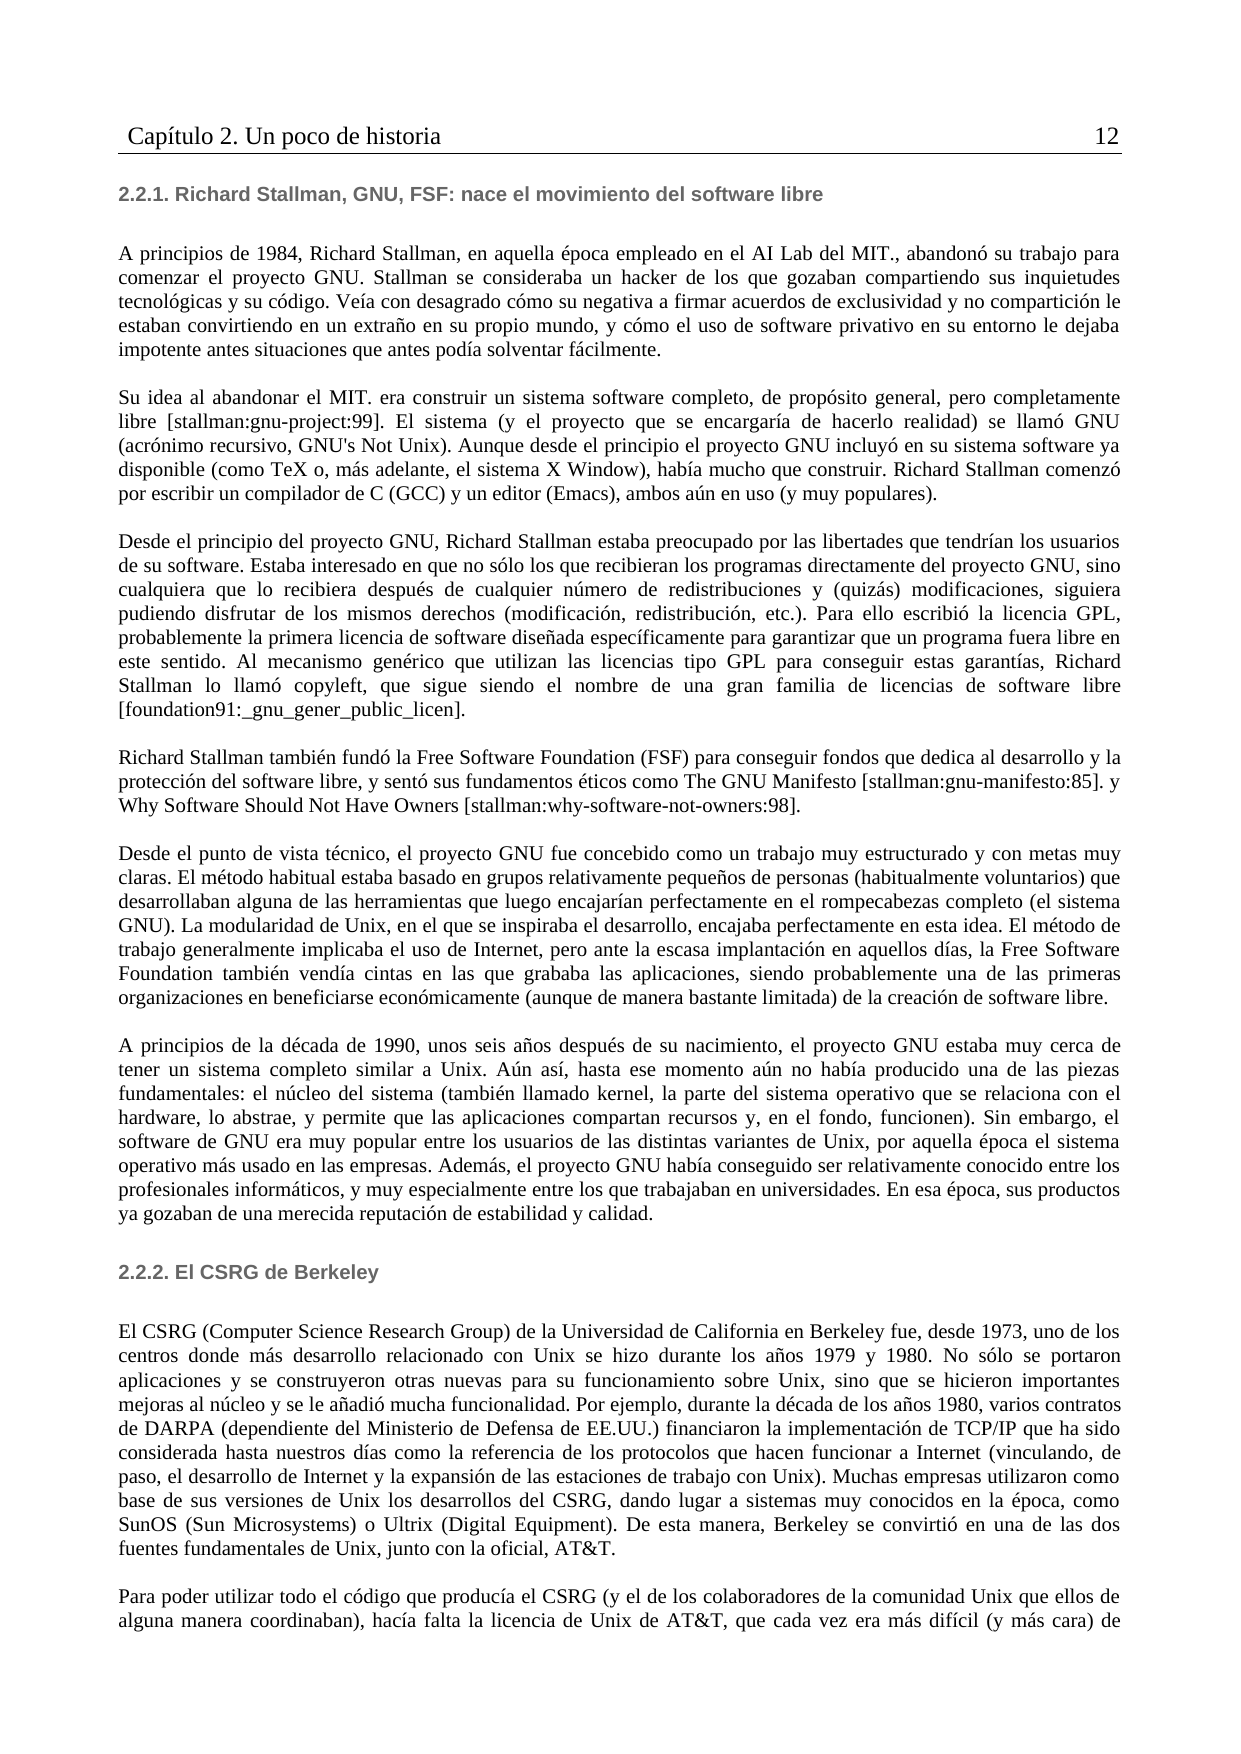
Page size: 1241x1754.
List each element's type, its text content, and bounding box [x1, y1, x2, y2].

text Desde el principio del proyecto GNU, Richard Stallman estaba preocupado por las libertades que tendrían los usuarios de su software. Estaba interesado en que no sólo los que recibieran los programas directamente del proyecto GNU, sino cualquiera que lo recibiera después de cualquier número de redistribuciones y (quizás) modificaciones, siguiera pudiendo disfrutar de los mismos derechos (modificación, redistribución, etc.). Para ello escribió la licencia GPL, probablemente la primera licencia de software diseñada específicamente para garantizar que un programa fuera libre en este sentido. Al mecanismo genérico que utilizan las licencias tipo GPL para conseguir estas garantías, Richard Stallman lo llamó copyleft, que sigue siendo el nombre de una gran familia de licencias de software libre [foundation91:_gnu_gener_public_licen]. [118, 529, 1122, 721]
text Para poder utilizar todo el código que producía el CSRG (y el de los colaboradores de la comunidad Unix que ellos de alguna manera coordinaban), hacía falta la licencia de Unix de AT&T, que cada vez era más difícil (y más cara) de [118, 1583, 1122, 1632]
subtitle 2.2.2. El CSRG de Berkeley [118, 1261, 1122, 1284]
text Su idea al abandonar el MIT. era construir un sistema software completo, de propósito general, pero completamente libre [stallman:gnu-project:99]. El sistema (y el proyecto que se encargaría de hacerlo realidad) se llamó GNU (acrónimo recursivo, GNU's Not Unix). Aunque desde el principio el proyecto GNU incluyó en su sistema software ya disponible (como TeX o, más adelante, el sistema X Window), había mucho que construir. Richard Stallman comenzó por escribir un compilador de C (GCC) y un editor (Emacs), ambos aún en uso (y muy populares). [118, 385, 1122, 505]
text Richard Stallman también fundó la Free Software Foundation (FSF) para conseguir fondos que dedica al desarrollo y la protección del software libre, y sentó sus fundamentos éticos como The GNU Manifesto [stallman:gnu-manifesto:85]. y Why Software Should Not Have Owners [stallman:why-software-not-owners:98]. [118, 745, 1122, 817]
text A principios de 1984, Richard Stallman, en aquella época empleado en el AI Lab del MIT., abandonó su trabajo para comenzar el proyecto GNU. Stallman se consideraba un hacker de los que gozaban compartiendo sus inquietudes tecnológicas y su código. Veía con desagrado cómo su negativa a firmar acuerdos de exclusividad y no compartición le estaban convirtiendo en un extraño en su propio mundo, y cómo el uso de software privativo en su entorno le dejaba impotente antes situaciones que antes podía solventar fácilmente. [118, 241, 1122, 361]
text El CSRG (Computer Science Research Group) de la Universidad de California en Berkeley fue, desde 1973, uno de los centros donde más desarrollo relacionado con Unix se hizo durante los años 1979 y 1980. No sólo se portaron aplicaciones y se construyeron otras nuevas para su funcionamiento sobre Unix, sino que se hicieron importantes mejoras al núcleo y se le añadió mucha funcionalidad. Por ejemplo, durante la década de los años 1980, varios contratos de DARPA (dependiente del Ministerio de Defensa de EE.UU.) financiaron la implementación de TCP/IP que ha sido considerada hasta nuestros días como la referencia de los protocolos que hacen funcionar a Internet (vinculando, de paso, el desarrollo de Internet y la expansión de las estaciones de trabajo con Unix). Muchas empresas utilizaron como base de sus versiones de Unix los desarrollos del CSRG, dando lugar a sistemas muy conocidos en la época, como SunOS (Sun Microsystems) o Ultrix (Digital Equipment). De esta manera, Berkeley se convirtió en una de las dos fuentes fundamentales de Unix, junto con la oficial, AT&T. [118, 1319, 1122, 1560]
text Desde el punto de vista técnico, el proyecto GNU fue concebido como un trabajo muy estructurado y con metas muy claras. El método habitual estaba basado en grupos relativamente pequeños de personas (habitualmente voluntarios) que desarrollaban alguna de las herramientas que luego encajarían perfectamente en el rompecabezas completo (el sistema GNU). La modularidad de Unix, en el que se inspiraba el desarrollo, encajaba perfectamente en esta idea. El método de trabajo generalmente implicaba el uso de Internet, pero ante la escasa implantación en aquellos días, la Free Software Foundation también vendía cintas en las que grababa las aplicaciones, siendo probablemente una de las primeras organizaciones en beneficiarse económicamente (aunque de manera bastante limitada) de la creación de software libre. [118, 841, 1122, 1009]
subtitle 2.2.1. Richard Stallman, GNU, FSF: nace el movimiento del software libre [118, 182, 1122, 206]
text A principios de la década de 1990, unos seis años después de su nacimiento, el proyecto GNU estaba muy cerca de tener un sistema completo similar a Unix. Aún así, hasta ese momento aún no había producido una de las piezas fundamentales: el núcleo del sistema (también llamado kernel, la parte del sistema operativo que se relaciona con el hardware, lo abstrae, y permite que las aplicaciones compartan recursos y, en el fondo, funcionen). Sin embargo, el software de GNU era muy popular entre los usuarios de las distintas variantes de Unix, por aquella época el sistema operativo más usado en las empresas. Además, el proyecto GNU había conseguido ser relativamente conocido entre los profesionales informáticos, y muy especialmente entre los que trabajaban en universidades. En esa época, sus productos ya gozaban de una merecida reputación de estabilidad y calidad. [118, 1033, 1122, 1225]
